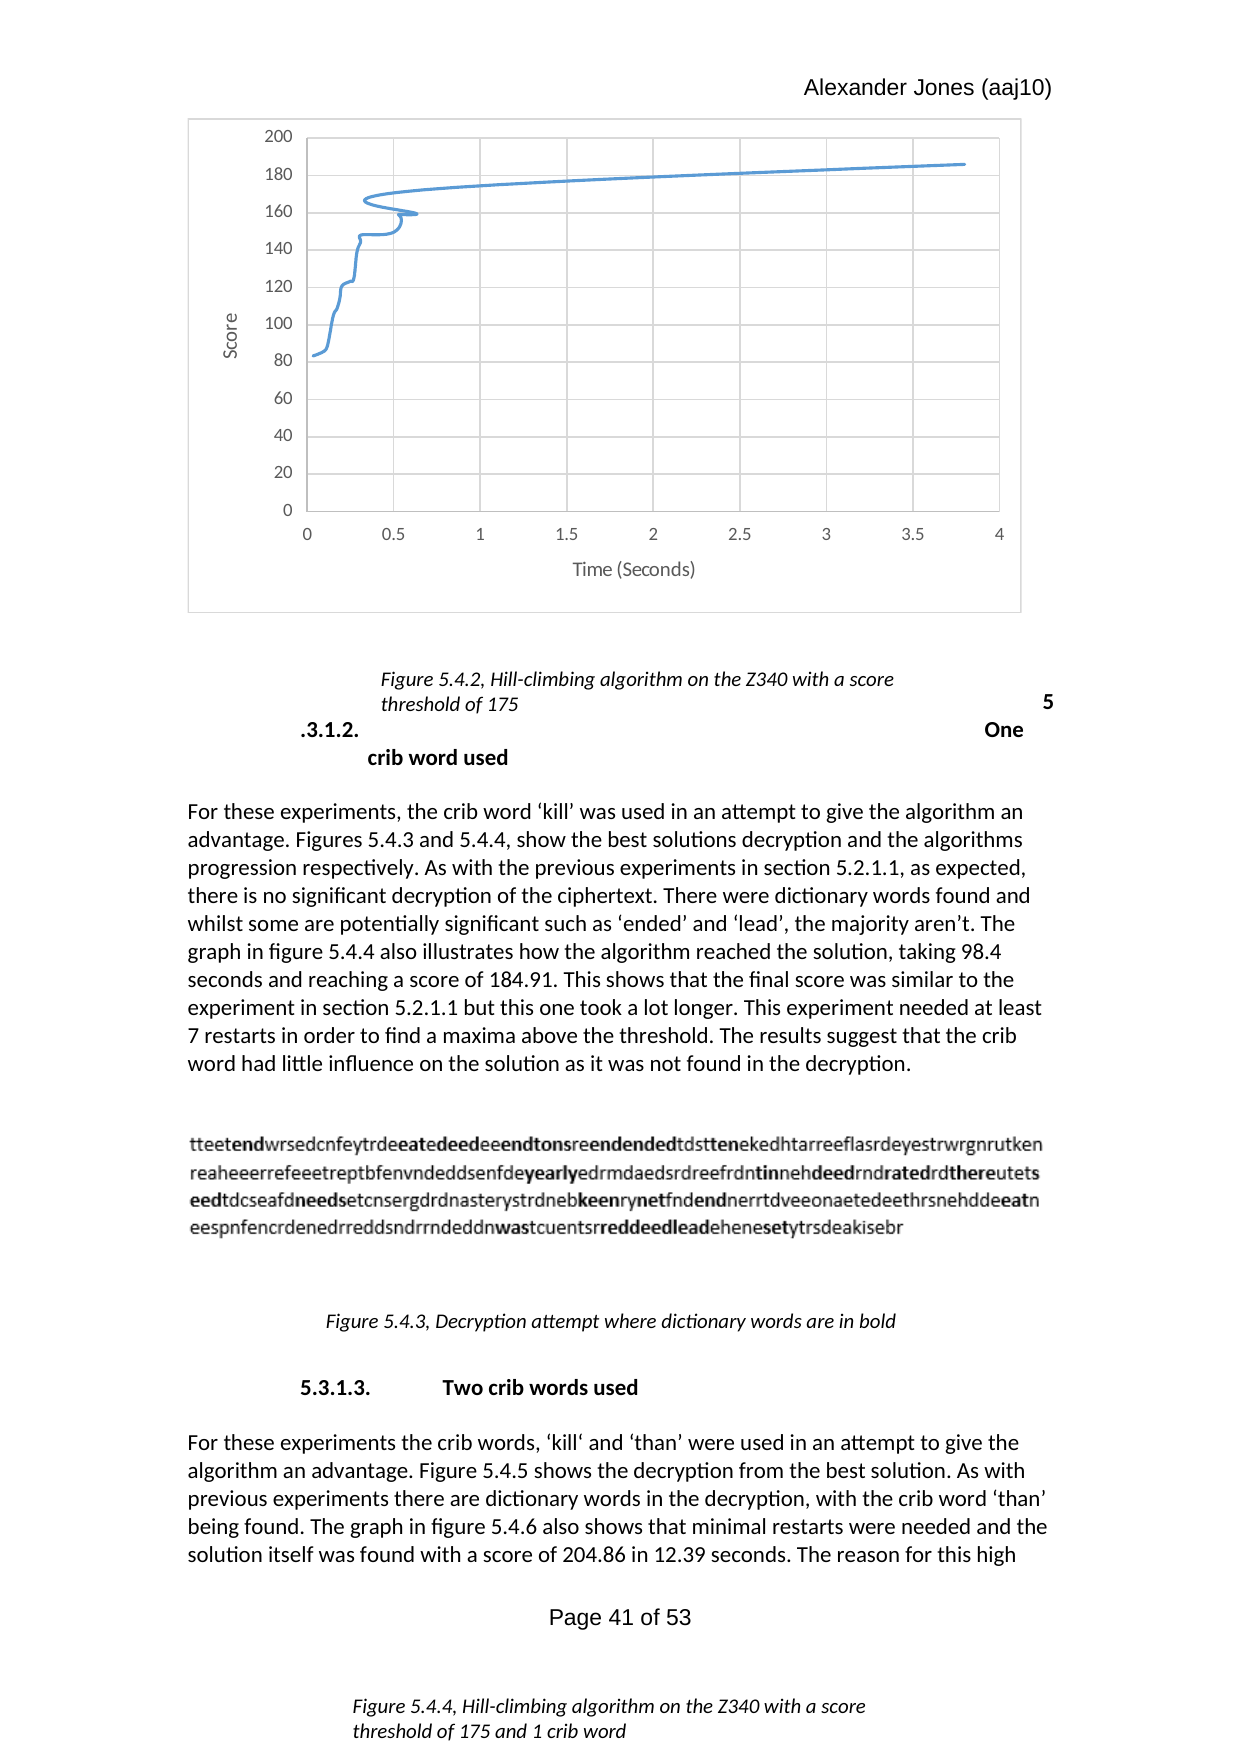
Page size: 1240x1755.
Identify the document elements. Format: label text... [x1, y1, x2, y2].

text For these experiments the crib words, ‘kill‘ and ‘than’ were used in an attempt to give the algorithm an advantage. Figure 5.4.5 shows the decryption from the best solution. As with previous experiments there are dictionary words in the decryption, with the crib word ‘than’ being found. The graph in figure 5.4.6 also shows that minimal restarts were needed and the solution itself was found with a score of 204.86 in 12.39 seconds. The reason for this high [187, 1428, 1052, 1568]
subtitle Two crib words used [300, 1373, 1052, 1401]
text For these experiments, the crib word ‘kill’ was used in an attempt to give the algorithm an advantage. Figures 5.4.3 and 5.4.4, show the best solutions decryption and the algorithms progression respectively. As with the previous experiments in section 5.2.1.1, as expected, there is no significant decryption of the ciphertext. There were dictionary words found and whilst some are potentially significant such as ‘ended’ and ‘lead’, the majority aren’t. The graph in figure 5.4.4 also illustrates how the algorithm reached the solution, taking 98.4 seconds and reaching a score of 184.91. This shows that the final score was similar to the experiment in section 5.2.1.1 but this one took a lot longer. This experiment needed at least 7 restarts in order to find a maxima above the threshold. The results suggest that the crib word had little influence on the solution as it was not found in the decryption. [187, 797, 1052, 1077]
text Figure 5.4.4, Hill-climbing algorithm on the Z340 with a score threshold of 175 and 1 crib word [352, 1693, 941, 1744]
text Figure 5.4.2, Hill-climbing algorithm on the Z340 with a score threshold of 175 [381, 666, 969, 717]
subtitle One crib word used [300, 687, 1052, 771]
text Figure 5.4.3, Decryption attempt where dictionary words are in bold [326, 1309, 914, 1334]
